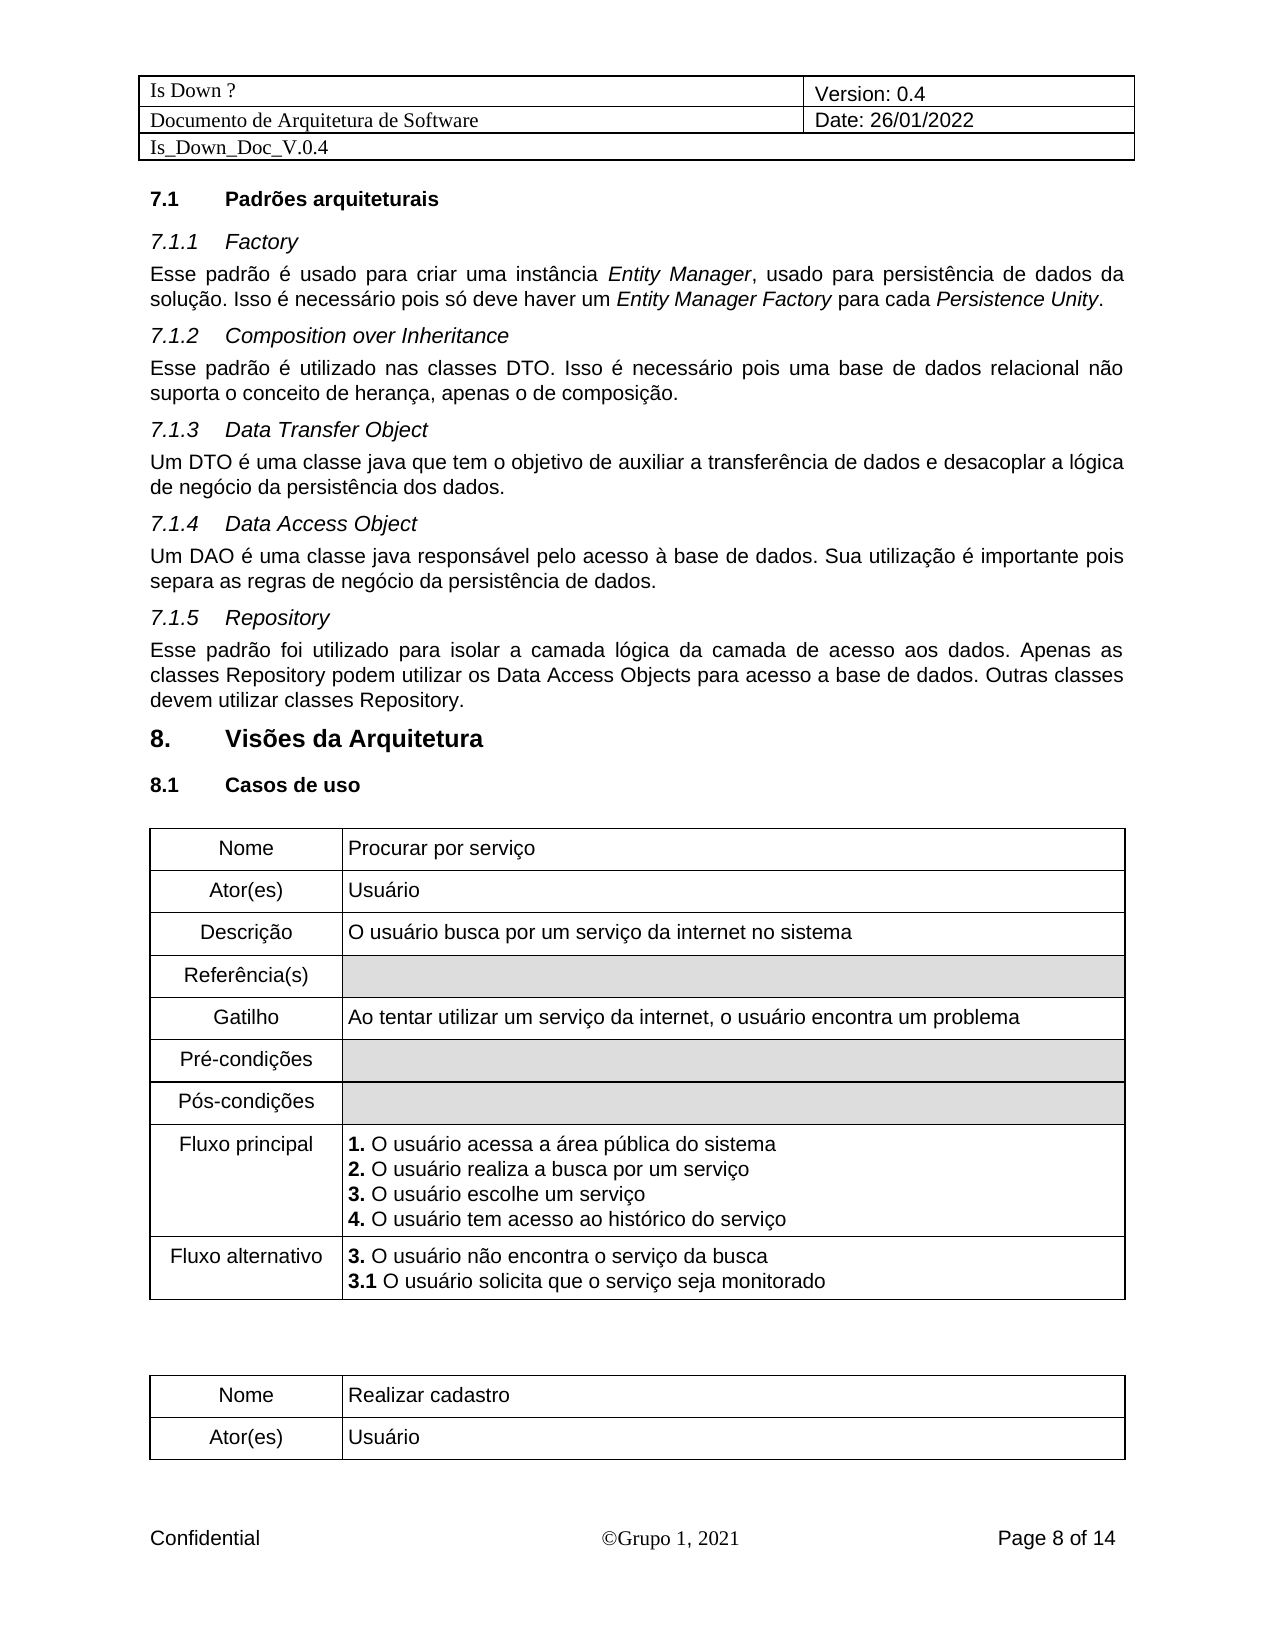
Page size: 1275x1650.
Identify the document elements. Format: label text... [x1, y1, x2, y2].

table_cell Gatilho [151, 998, 342, 1039]
table_cell Usuário [343, 871, 1124, 912]
text Esse padrão é utilizado nas classes DTO. Isso é necessário pois uma base de dados relacional não suporta o conceito de herança, apenas o de composição. [150, 354, 1125, 404]
table_cell [343, 956, 1124, 997]
subtitle Casos de uso [150, 771, 1125, 796]
subtitle Repository [150, 605, 1125, 630]
table_cell Ator(es) [151, 1418, 342, 1459]
table_cell Pré-condições [151, 1040, 342, 1081]
text Esse padrão foi utilizado para isolar a camada lógica da camada de acesso aos dados. Apenas as classes Repository podem utilizar os Data Access Objects para acesso a base de dados. Outras classes devem utilizar classes Repository. [150, 636, 1125, 711]
table_cell Fluxo alternativo [151, 1237, 342, 1299]
subtitle Composition over Inheritance [150, 323, 1125, 348]
table_cell 1. O usuário acessa a área pública do sistema 2. O usuário realiza a busca por um serviço 3. O usuário escolhe um serviço 4. O usuário tem acesso ao histórico do serviço [343, 1125, 1124, 1236]
table_cell [343, 1040, 1124, 1081]
table_cell Ator(es) [151, 871, 342, 912]
table_header Nome [151, 1376, 342, 1417]
table_header Procurar por serviço [343, 829, 1124, 870]
subtitle Padrões arquiteturais [150, 185, 1125, 210]
text Esse padrão é usado para criar uma instância Entity Manager, usado para persistência de dados da solução. Isso é necessário pois só deve haver um Entity Manager Factory para cada Persistence Unity. [150, 261, 1125, 311]
table_cell [343, 1083, 1124, 1124]
table_header Realizar cadastro [343, 1376, 1124, 1417]
table_cell O usuário busca por um serviço da internet no sistema [343, 913, 1124, 954]
table_cell Usuário [343, 1418, 1124, 1459]
table_cell Fluxo principal [151, 1125, 342, 1236]
table_header Nome [151, 829, 342, 870]
table_cell Pós-condições [151, 1083, 342, 1124]
table_cell Descrição [151, 913, 342, 954]
text Um DTO é uma classe java que tem o objetivo de auxiliar a transferência de dados e desacoplar a lógica de negócio da persistência dos dados. [150, 448, 1125, 498]
subtitle Factory [150, 229, 1125, 254]
subtitle Data Access Object [150, 511, 1125, 536]
subtitle Visões da Arquitetura [150, 724, 1125, 753]
table_cell Referência(s) [151, 956, 342, 997]
subtitle Data Transfer Object [150, 417, 1125, 442]
table_cell Ao tentar utilizar um serviço da internet, o usuário encontra um problema [343, 998, 1124, 1039]
table_cell 3. O usuário não encontra o serviço da busca 3.1 O usuário solicita que o serviço seja monitorado [343, 1237, 1124, 1299]
text Um DAO é uma classe java responsável pelo acesso à base de dados. Sua utilização é importante pois separa as regras de negócio da persistência de dados. [150, 542, 1125, 592]
